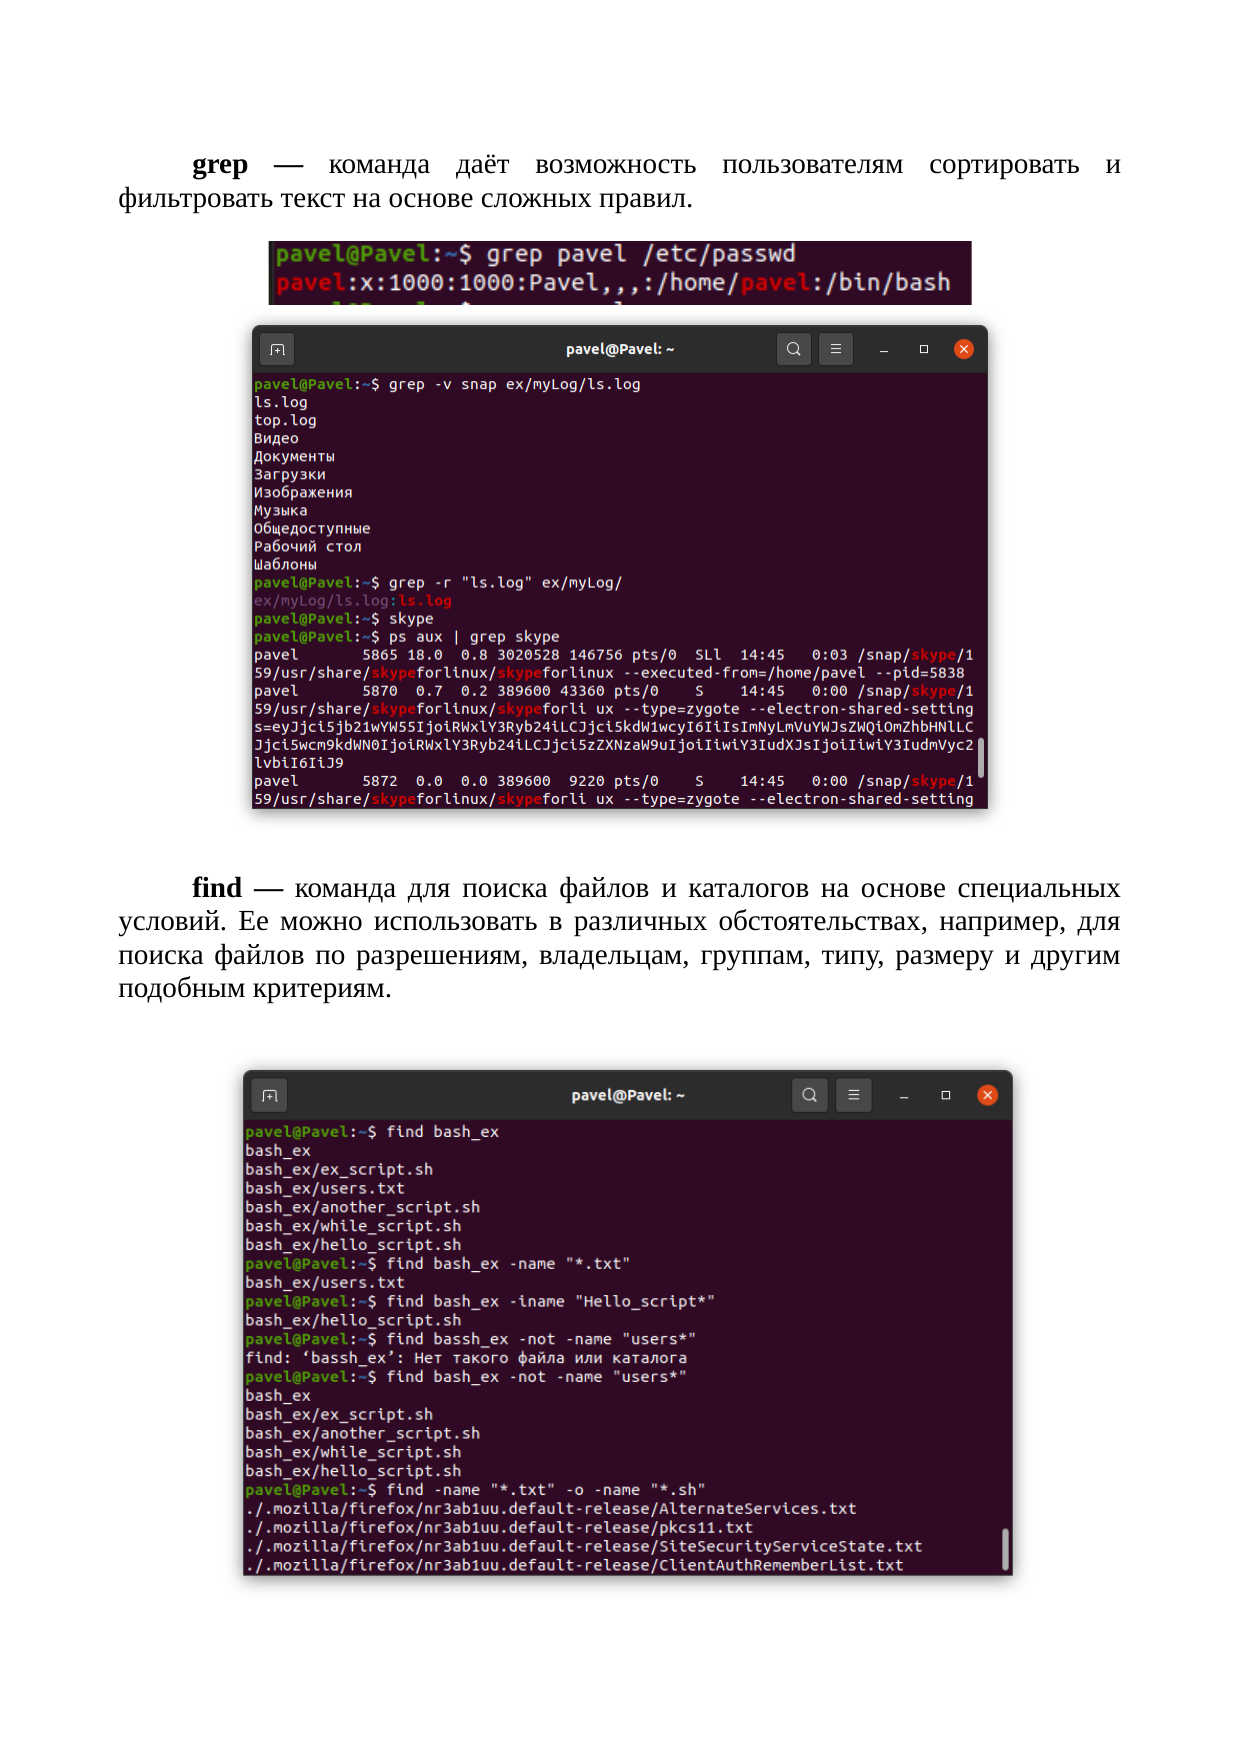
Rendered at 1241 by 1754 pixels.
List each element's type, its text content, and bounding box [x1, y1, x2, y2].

text find — команда для поиска файлов и каталогов на основе специальных условий. Ее можно использовать в различных обстоятельствах, например, для поиска файлов по разрешениям, владельцам, группам, типу, размеру и другим подобным критериям. [118, 870, 1122, 1004]
picture [217, 1047, 1039, 1605]
picture [227, 241, 1013, 837]
text grep — команда даёт возможность пользователям сортировать и фильтровать текст на основе сложных правил. [118, 146, 1122, 213]
